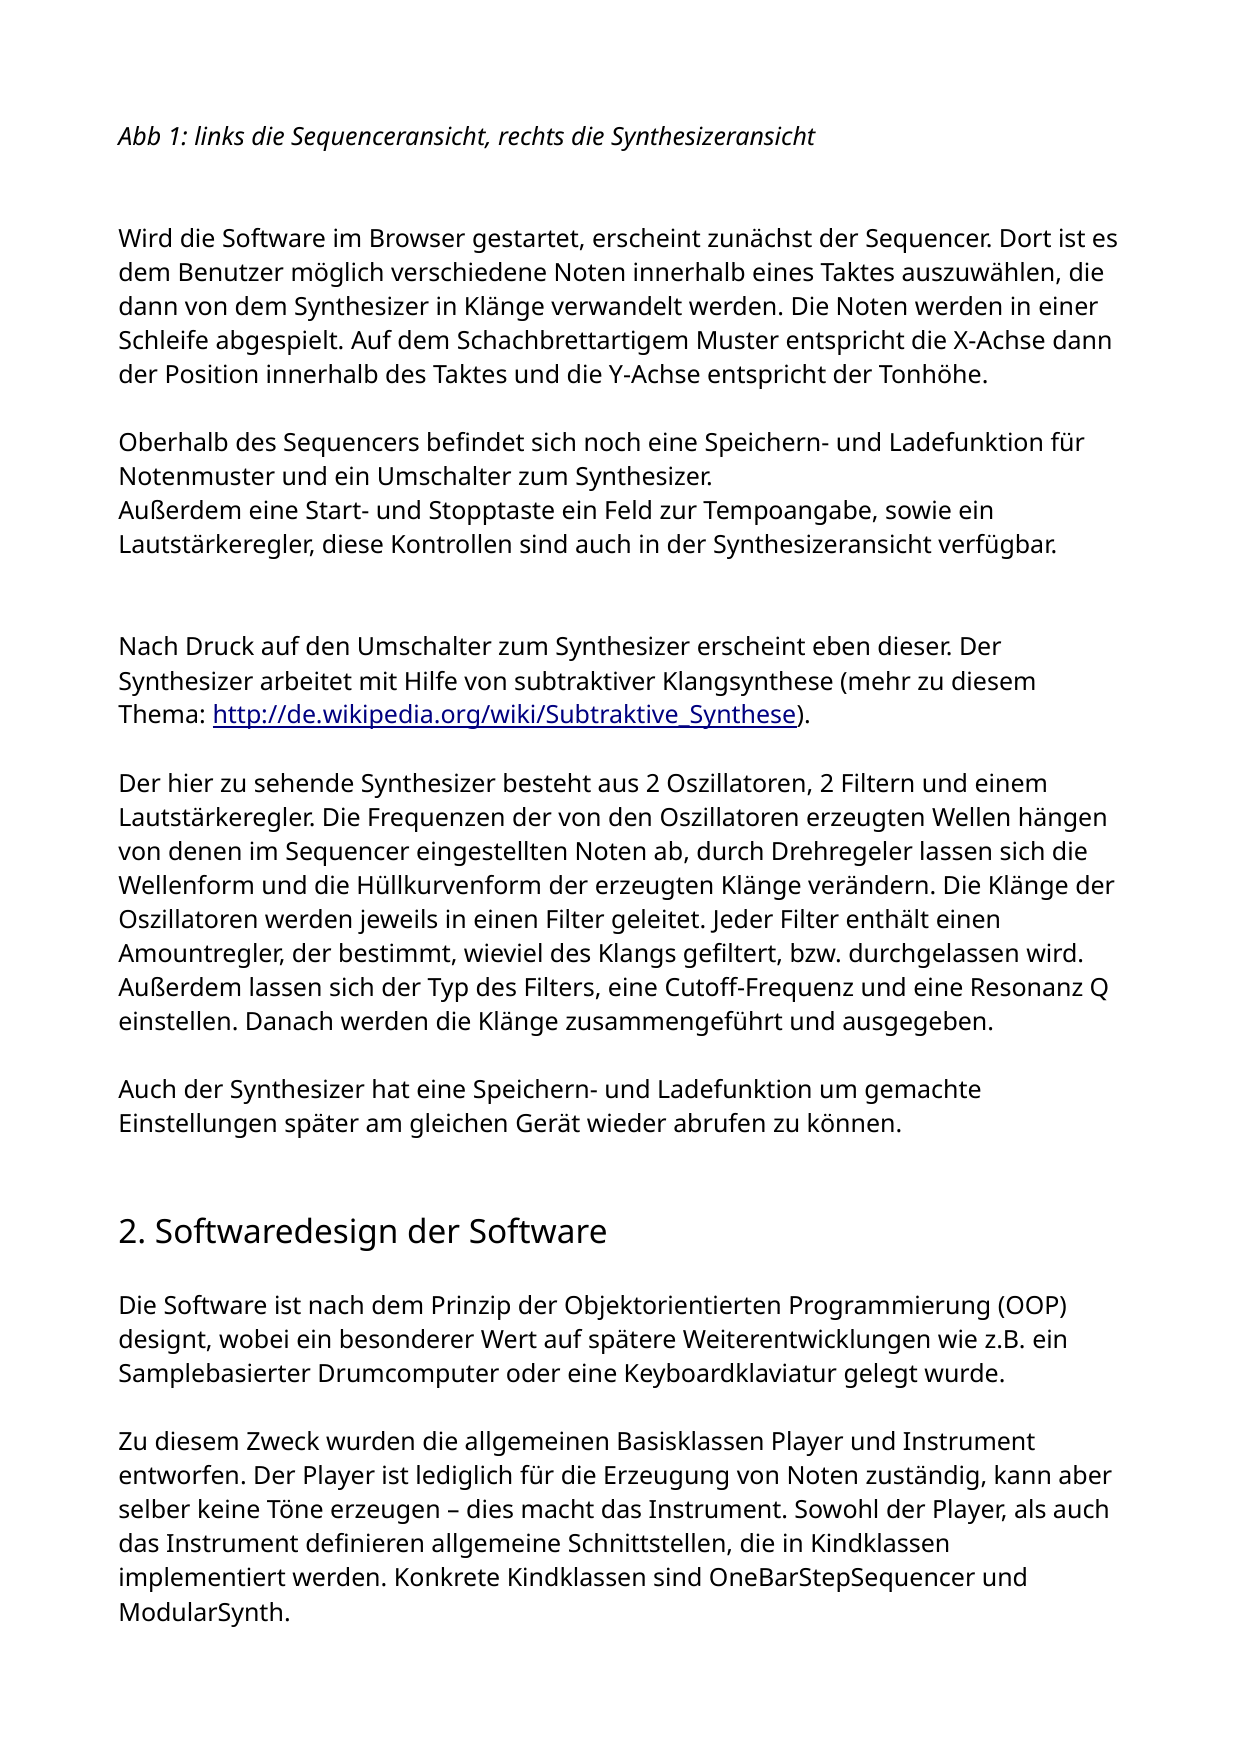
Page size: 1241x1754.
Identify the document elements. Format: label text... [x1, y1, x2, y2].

text 2. Softwaredesign der Software [118, 1208, 1122, 1253]
text Die Software ist nach dem Prinzip der Objektorientierten Programmierung (OOP) designt, wobei ein besonderer Wert auf spätere Weiterentwicklungen wie z.B. ein Samplebasierter Drumcomputer oder eine Keyboardklaviatur gelegt wurde. [118, 1288, 1122, 1390]
text Auch der Synthesizer hat eine Speichern- und Ladefunktion um gemachte Einstellungen später am gleichen Gerät wieder abrufen zu können. [118, 1072, 1122, 1140]
text Abb 1: links die Sequenceransicht, rechts die Synthesizeransicht [118, 118, 1122, 152]
text Außerdem eine Start- und Stopptaste ein Feld zur Tempoangabe, sowie ein Lautstärkeregler, diese Kontrollen sind auch in der Synthesizeransicht verfügbar. [118, 493, 1122, 561]
text Nach Druck auf den Umschalter zum Synthesizer erscheint eben dieser. Der Synthesizer arbeitet mit Hilfe von subtraktiver Klangsynthese (mehr zu diesem Thema: http://de.wikipedia.org/wiki/Subtraktive_Synthese). [118, 629, 1122, 731]
text Wird die Software im Browser gestartet, erscheint zunächst der Sequencer. Dort ist es dem Benutzer möglich verschiedene Noten innerhalb eines Taktes auszuwählen, die dann von dem Synthesizer in Klänge verwandelt werden. Die Noten werden in einer Schleife abgespielt. Auf dem Schachbrettartigem Muster entspricht die X-Achse dann der Position innerhalb des Taktes und die Y-Achse entspricht der Tonhöhe. [118, 220, 1122, 391]
text Oberhalb des Sequencers befindet sich noch eine Speichern- und Ladefunktion für Notenmuster und ein Umschalter zum Synthesizer. [118, 425, 1122, 493]
text Der hier zu sehende Synthesizer besteht aus 2 Oszillatoren, 2 Filtern und einem Lautstärkeregler. Die Frequenzen der von den Oszillatoren erzeugten Wellen hängen von denen im Sequencer eingestellten Noten ab, durch Drehregeler lassen sich die Wellenform und die Hüllkurvenform der erzeugten Klänge verändern. Die Klänge der Oszillatoren werden jeweils in einen Filter geleitet. Jeder Filter enthält einen Amountregler, der bestimmt, wieviel des Klangs gefiltert, bzw. durchgelassen wird. Außerdem lassen sich der Typ des Filters, eine Cutoff-Frequenz und eine Resonanz Q einstellen. Danach werden die Klänge zusammengeführt und ausgegeben. [118, 765, 1122, 1038]
text Zu diesem Zweck wurden die allgemeinen Basisklassen Player und Instrument entworfen. Der Player ist lediglich für die Erzeugung von Noten zuständig, kann aber selber keine Töne erzeugen – dies macht das Instrument. Sowohl der Player, als auch das Instrument definieren allgemeine Schnittstellen, die in Kindklassen implementiert werden. Konkrete Kindklassen sind OneBarStepSequencer und ModularSynth. [118, 1424, 1122, 1628]
